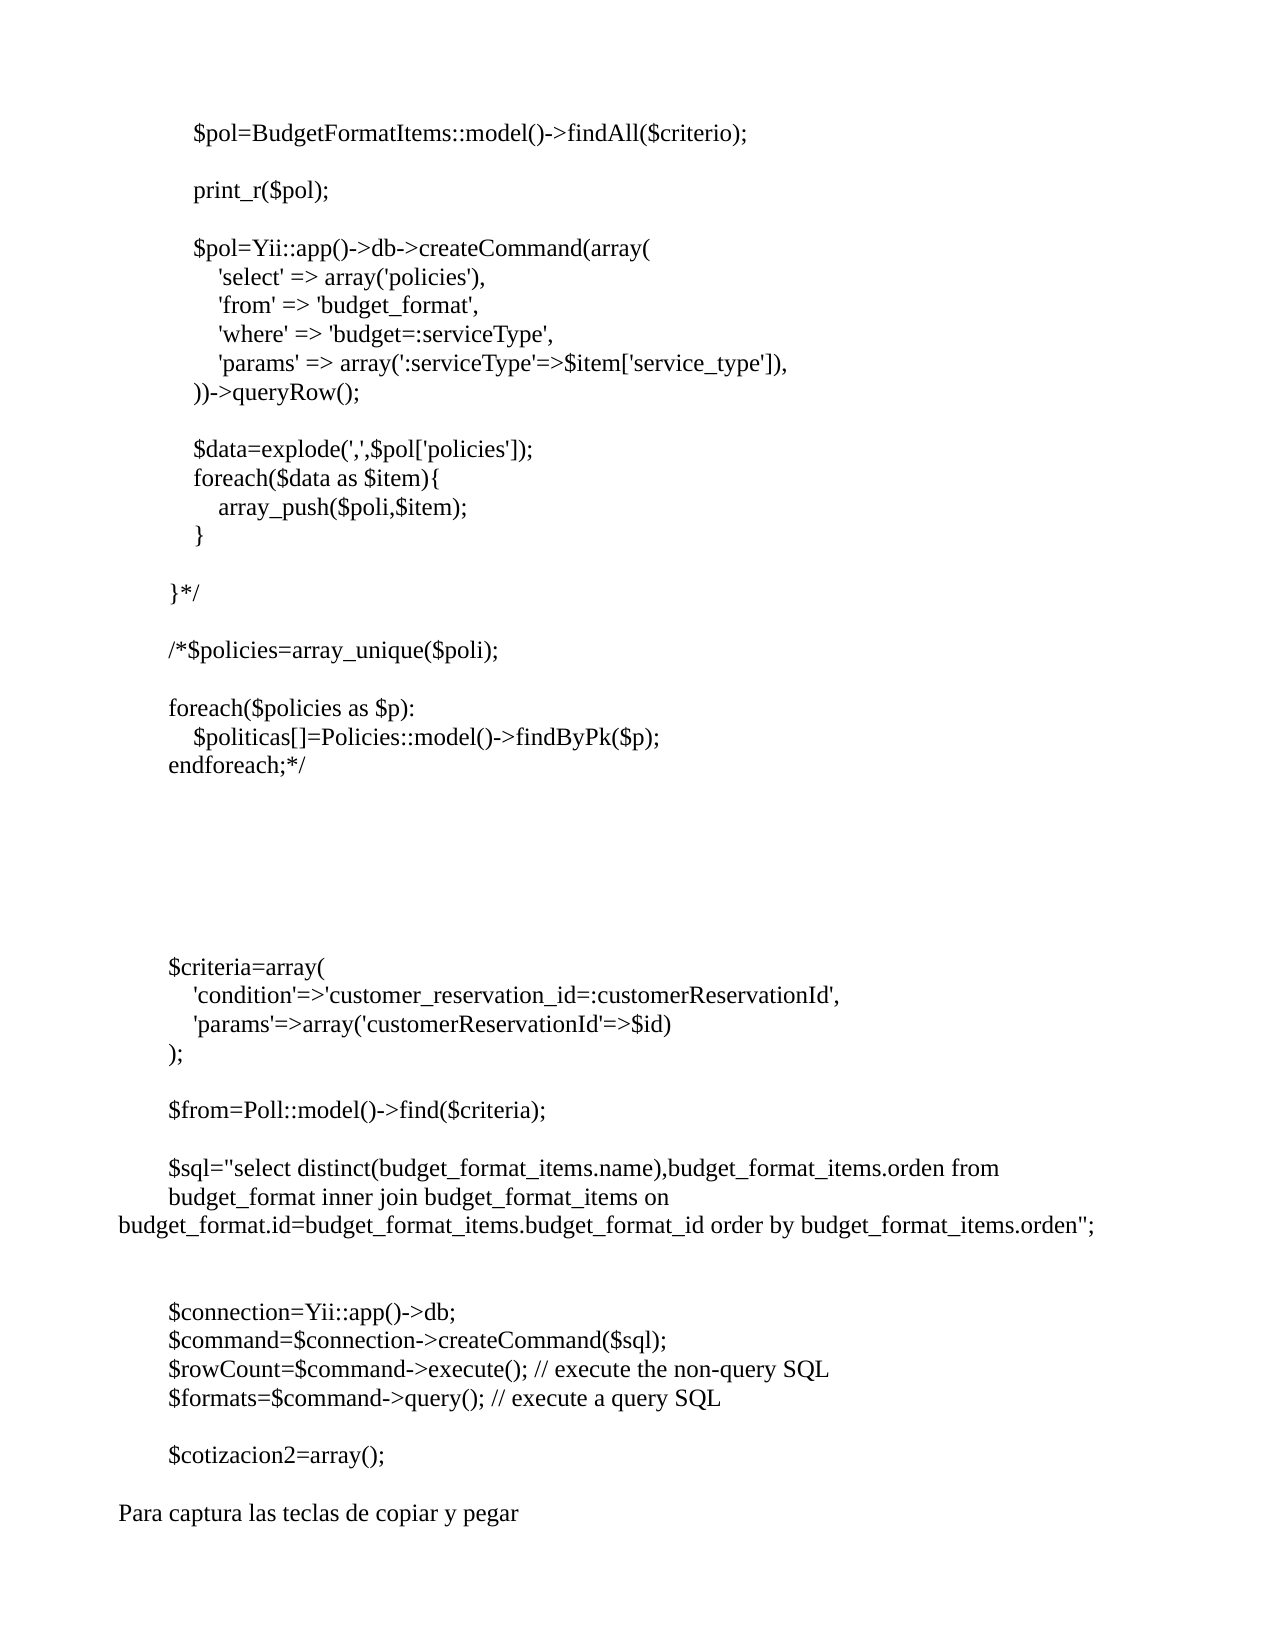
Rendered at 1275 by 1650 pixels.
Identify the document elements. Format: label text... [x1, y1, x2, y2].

text $command=$connection->createCommand($sql); [118, 1326, 1157, 1354]
text ))->queryRow(); [118, 377, 1157, 406]
text $from=Poll::model()->find($criteria); [118, 1096, 1157, 1124]
text 'params'=>array('customerReservationId'=>$id) [118, 1009, 1157, 1038]
text ); [118, 1038, 1157, 1067]
text $rowCount=$command->execute(); // execute the non-query SQL [118, 1354, 1157, 1383]
text }*/ [118, 578, 1157, 607]
text 'where' => 'budget=:serviceType', [118, 319, 1157, 348]
text foreach($data as $item){ [118, 463, 1157, 492]
text $data=explode(',',$pol['policies']); [118, 434, 1157, 463]
text } [118, 521, 1157, 549]
text $connection=Yii::app()->db; [118, 1297, 1157, 1326]
text $criteria=array( [118, 952, 1157, 981]
text $pol=Yii::app()->db->createCommand(array( [118, 233, 1157, 262]
text $politicas[]=Policies::model()->findByPk($p); [118, 722, 1157, 751]
text /*$policies=array_unique($poli); [118, 636, 1157, 664]
text 'from' => 'budget_format', [118, 291, 1157, 319]
text print_r($pol); [118, 176, 1157, 204]
text Para captura las teclas de copiar y pegar [118, 1498, 1157, 1527]
text $formats=$command->query(); // execute a query SQL [118, 1383, 1157, 1412]
text $sql="select distinct(budget_format_items.name),budget_format_items.orden from [118, 1153, 1157, 1182]
text 'condition'=>'customer_reservation_id=:customerReservationId', [118, 981, 1157, 1009]
text foreach($policies as $p): [118, 693, 1157, 722]
text $cotizacion2=array(); [118, 1441, 1157, 1469]
text 'params' => array(':serviceType'=>$item['service_type']), [118, 348, 1157, 377]
text endforeach;*/ [118, 751, 1157, 779]
text $pol=BudgetFormatItems::model()->findAll($criterio); [118, 118, 1157, 147]
text array_push($poli,$item); [118, 492, 1157, 521]
text 'select' => array('policies'), [118, 262, 1157, 291]
text budget_format inner join budget_format_items on budget_format.id=budget_format_items.budget_format_id order by budget_format_items.orden"; [118, 1182, 1157, 1239]
